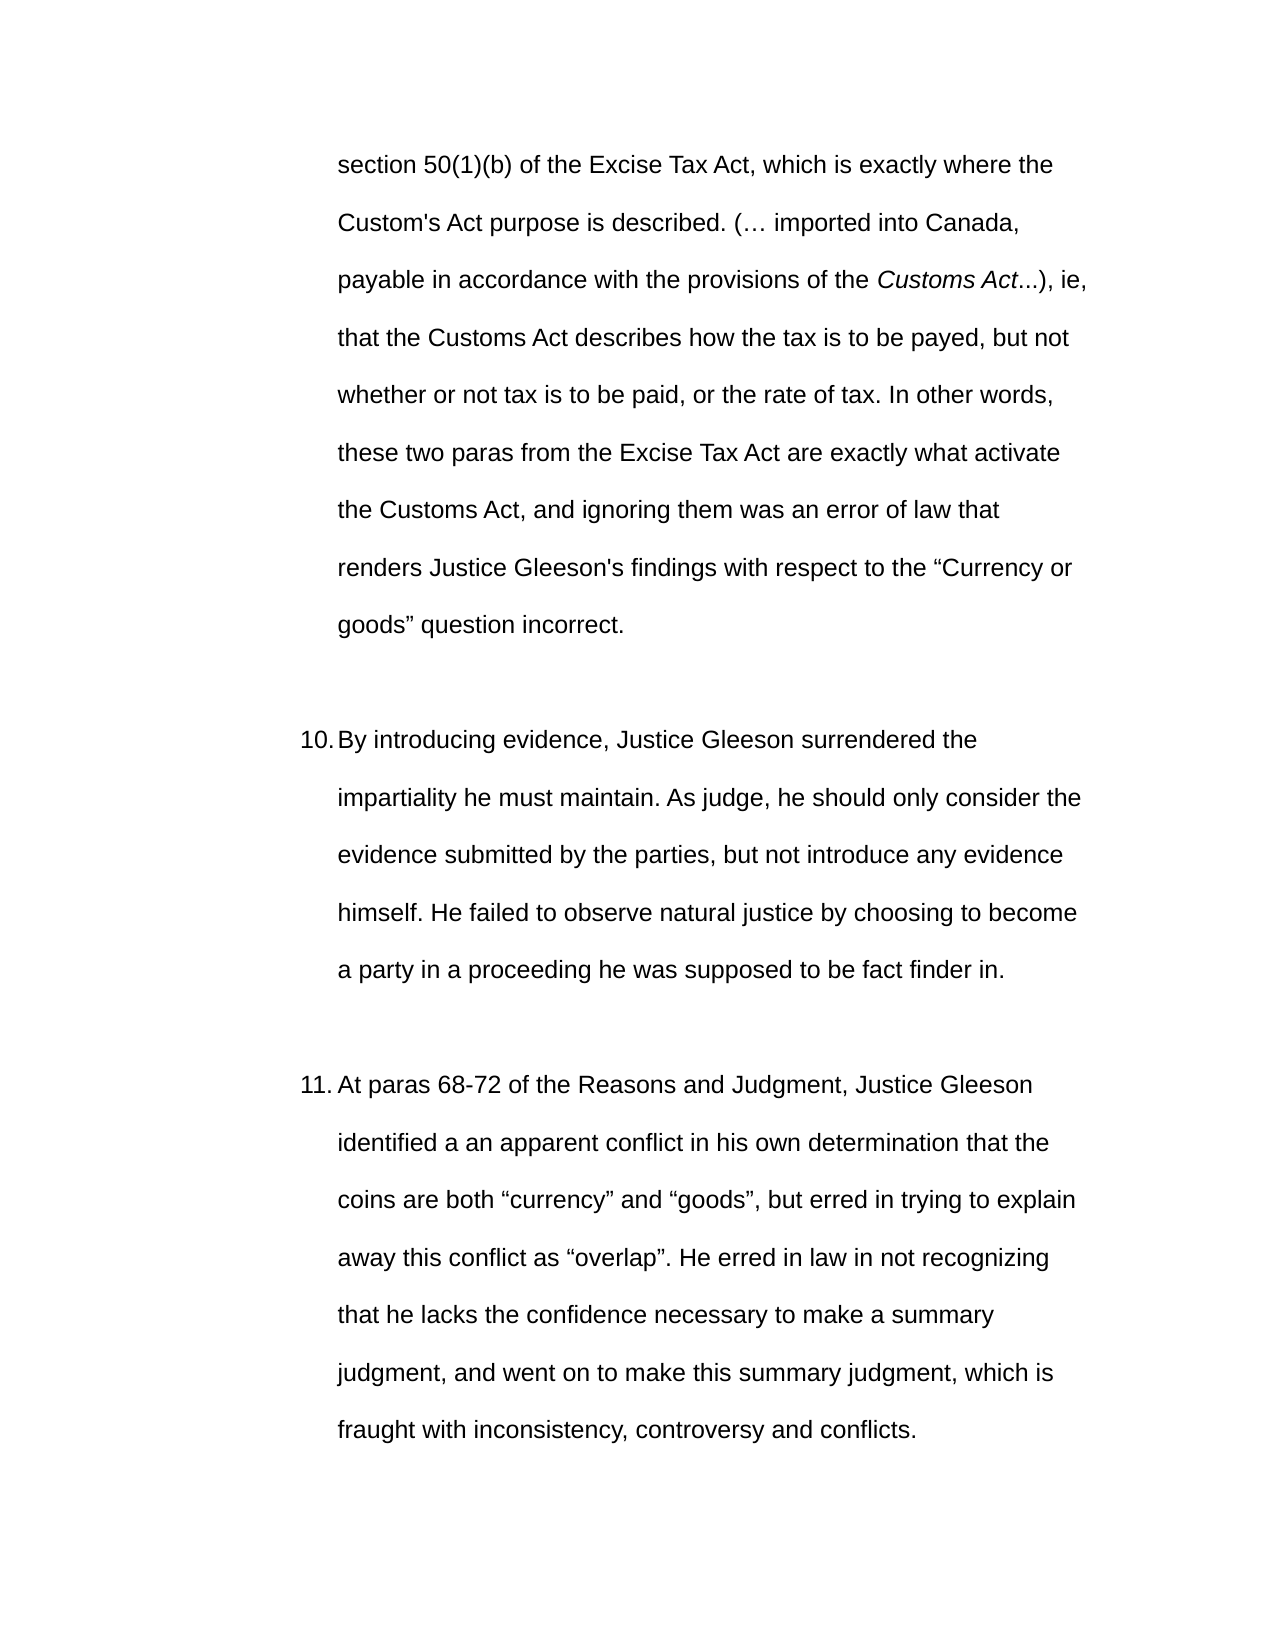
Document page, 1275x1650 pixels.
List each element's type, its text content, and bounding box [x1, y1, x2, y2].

list By introducing evidence, Justice Gleeson surrendered the impartiality he must maintain. As judge, he should only consider the evidence submitted by the parties, but not introduce any evidence himself. He failed to observe natural justice by choosing to become a party in a proceeding he was supposed to be fact finder in. [300, 725, 1087, 984]
list section 50(1)(b) of the Excise Tax Act, which is exactly where the Custom's Act purpose is described. (… imported into Canada, payable in accordance with the provisions of the Customs Act...), ie, that the Customs Act describes how the tax is to be payed, but not whether or not tax is to be paid, or the rate of tax. In other words, these two paras from the Excise Tax Act are exactly what activate the Customs Act, and ignoring them was an error of law that renders Justice Gleeson's findings with respect to the “Currency or goods” question incorrect. [300, 150, 1087, 639]
list At paras 68-72 of the Reasons and Judgment, Justice Gleeson identified a an apparent conflict in his own determination that the coins are both “currency” and “goods”, but erred in trying to explain away this conflict as “overlap”. He erred in law in not recognizing that he lacks the confidence necessary to make a summary judgment, and went on to make this summary judgment, which is fraught with inconsistency, controversy and conflicts. [300, 1070, 1087, 1444]
